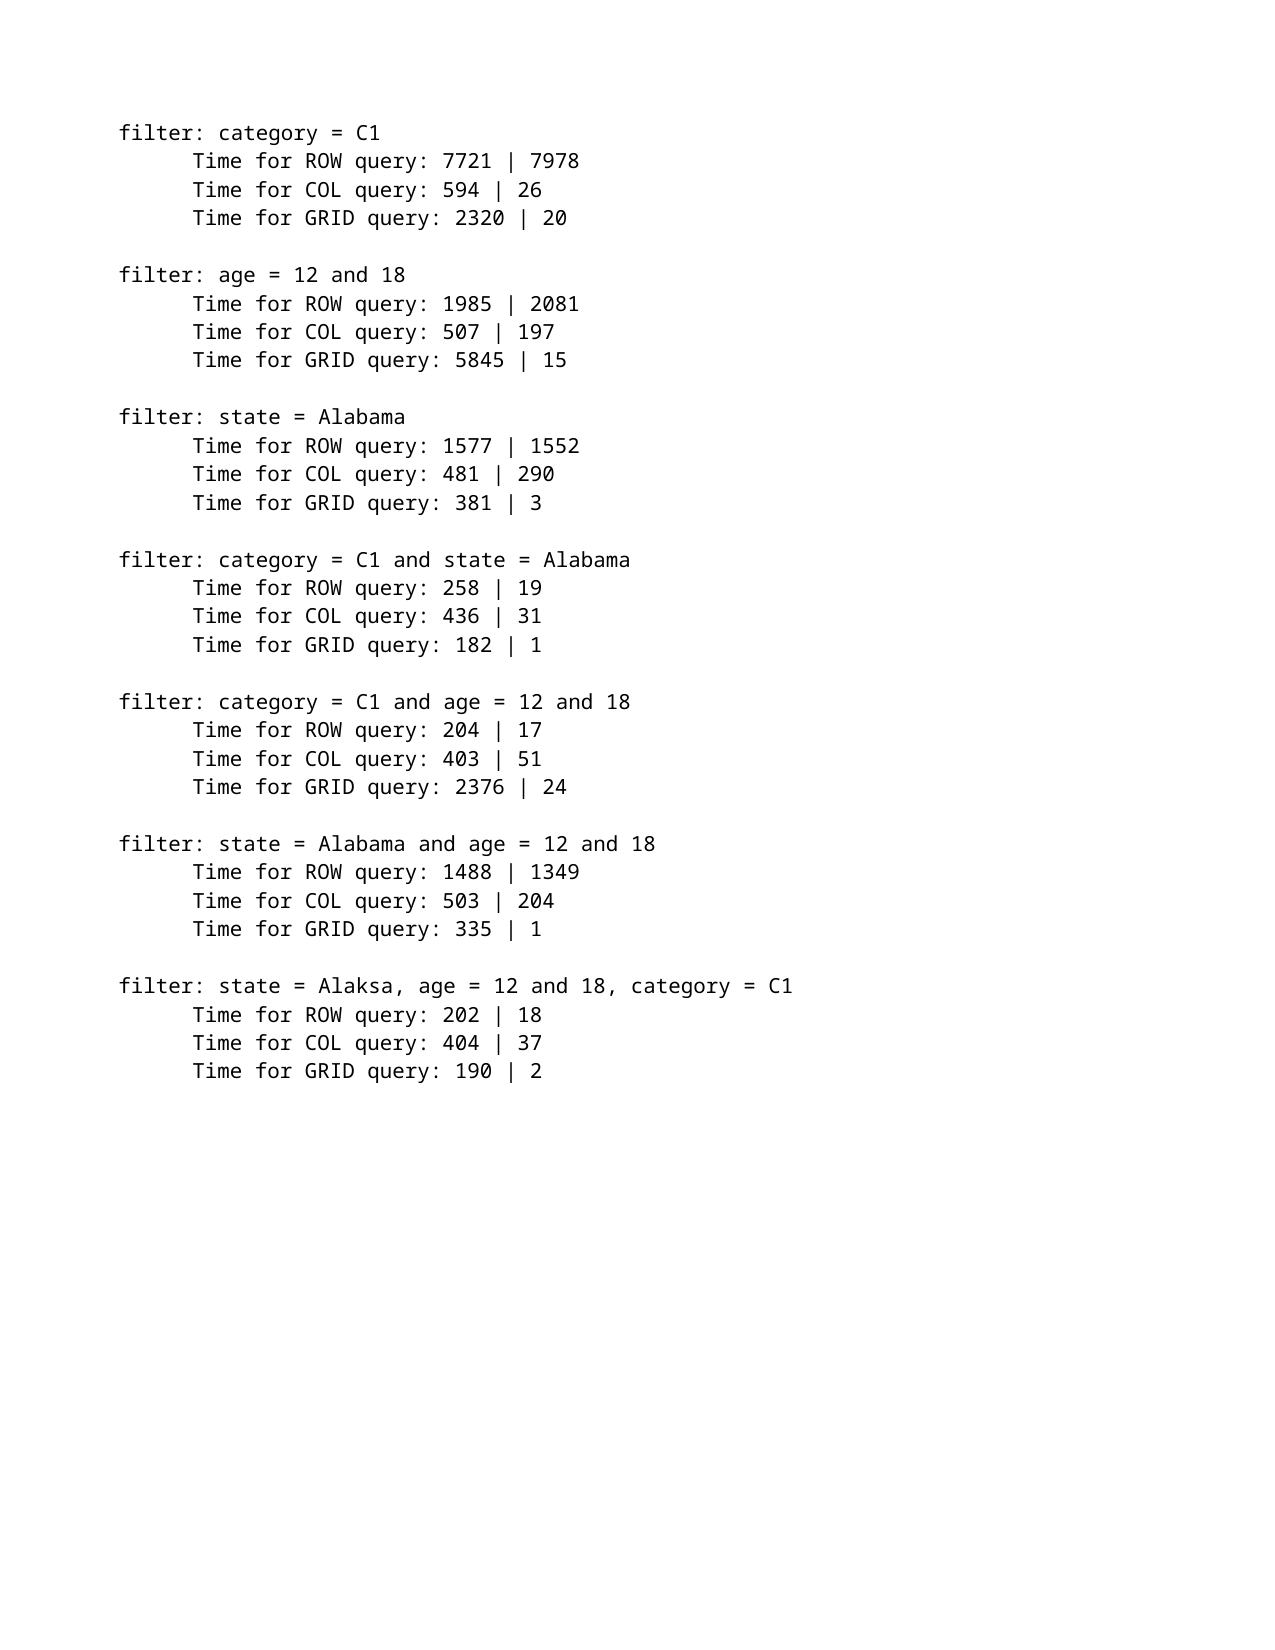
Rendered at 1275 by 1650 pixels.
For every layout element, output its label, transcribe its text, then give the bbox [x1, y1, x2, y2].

text Time for ROW query: 1577 | 1552 [118, 431, 1157, 459]
text Time for GRID query: 182 | 1 [118, 630, 1157, 658]
text Time for COL query: 403 | 51 [118, 744, 1157, 772]
text filter: category = C1 and age = 12 and 18 [118, 687, 1157, 715]
text Time for ROW query: 1488 | 1349 [118, 857, 1157, 886]
text Time for GRID query: 335 | 1 [118, 914, 1157, 943]
text Time for ROW query: 258 | 19 [118, 573, 1157, 602]
text Time for COL query: 404 | 37 [118, 1028, 1157, 1057]
text Time for COL query: 481 | 290 [118, 459, 1157, 488]
text Time for COL query: 507 | 197 [118, 317, 1157, 346]
text filter: state = Alabama and age = 12 and 18 [118, 829, 1157, 857]
text Time for GRID query: 190 | 2 [118, 1057, 1157, 1085]
text Time for GRID query: 5845 | 15 [118, 346, 1157, 374]
text Time for ROW query: 202 | 18 [118, 1000, 1157, 1028]
text filter: state = Alabama [118, 402, 1157, 431]
text Time for ROW query: 204 | 17 [118, 715, 1157, 744]
text Time for GRID query: 381 | 3 [118, 488, 1157, 516]
text Time for COL query: 436 | 31 [118, 602, 1157, 630]
text Time for ROW query: 7721 | 7978 [118, 147, 1157, 175]
text filter: state = Alaksa, age = 12 and 18, category = C1 [118, 971, 1157, 1000]
text Time for GRID query: 2320 | 20 [118, 203, 1157, 232]
text filter: category = C1 [118, 118, 1157, 147]
text Time for GRID query: 2376 | 24 [118, 772, 1157, 801]
text filter: category = C1 and state = Alabama [118, 545, 1157, 573]
text Time for COL query: 503 | 204 [118, 886, 1157, 914]
text filter: age = 12 and 18 [118, 260, 1157, 289]
text Time for ROW query: 1985 | 2081 [118, 289, 1157, 317]
text Time for COL query: 594 | 26 [118, 175, 1157, 203]
